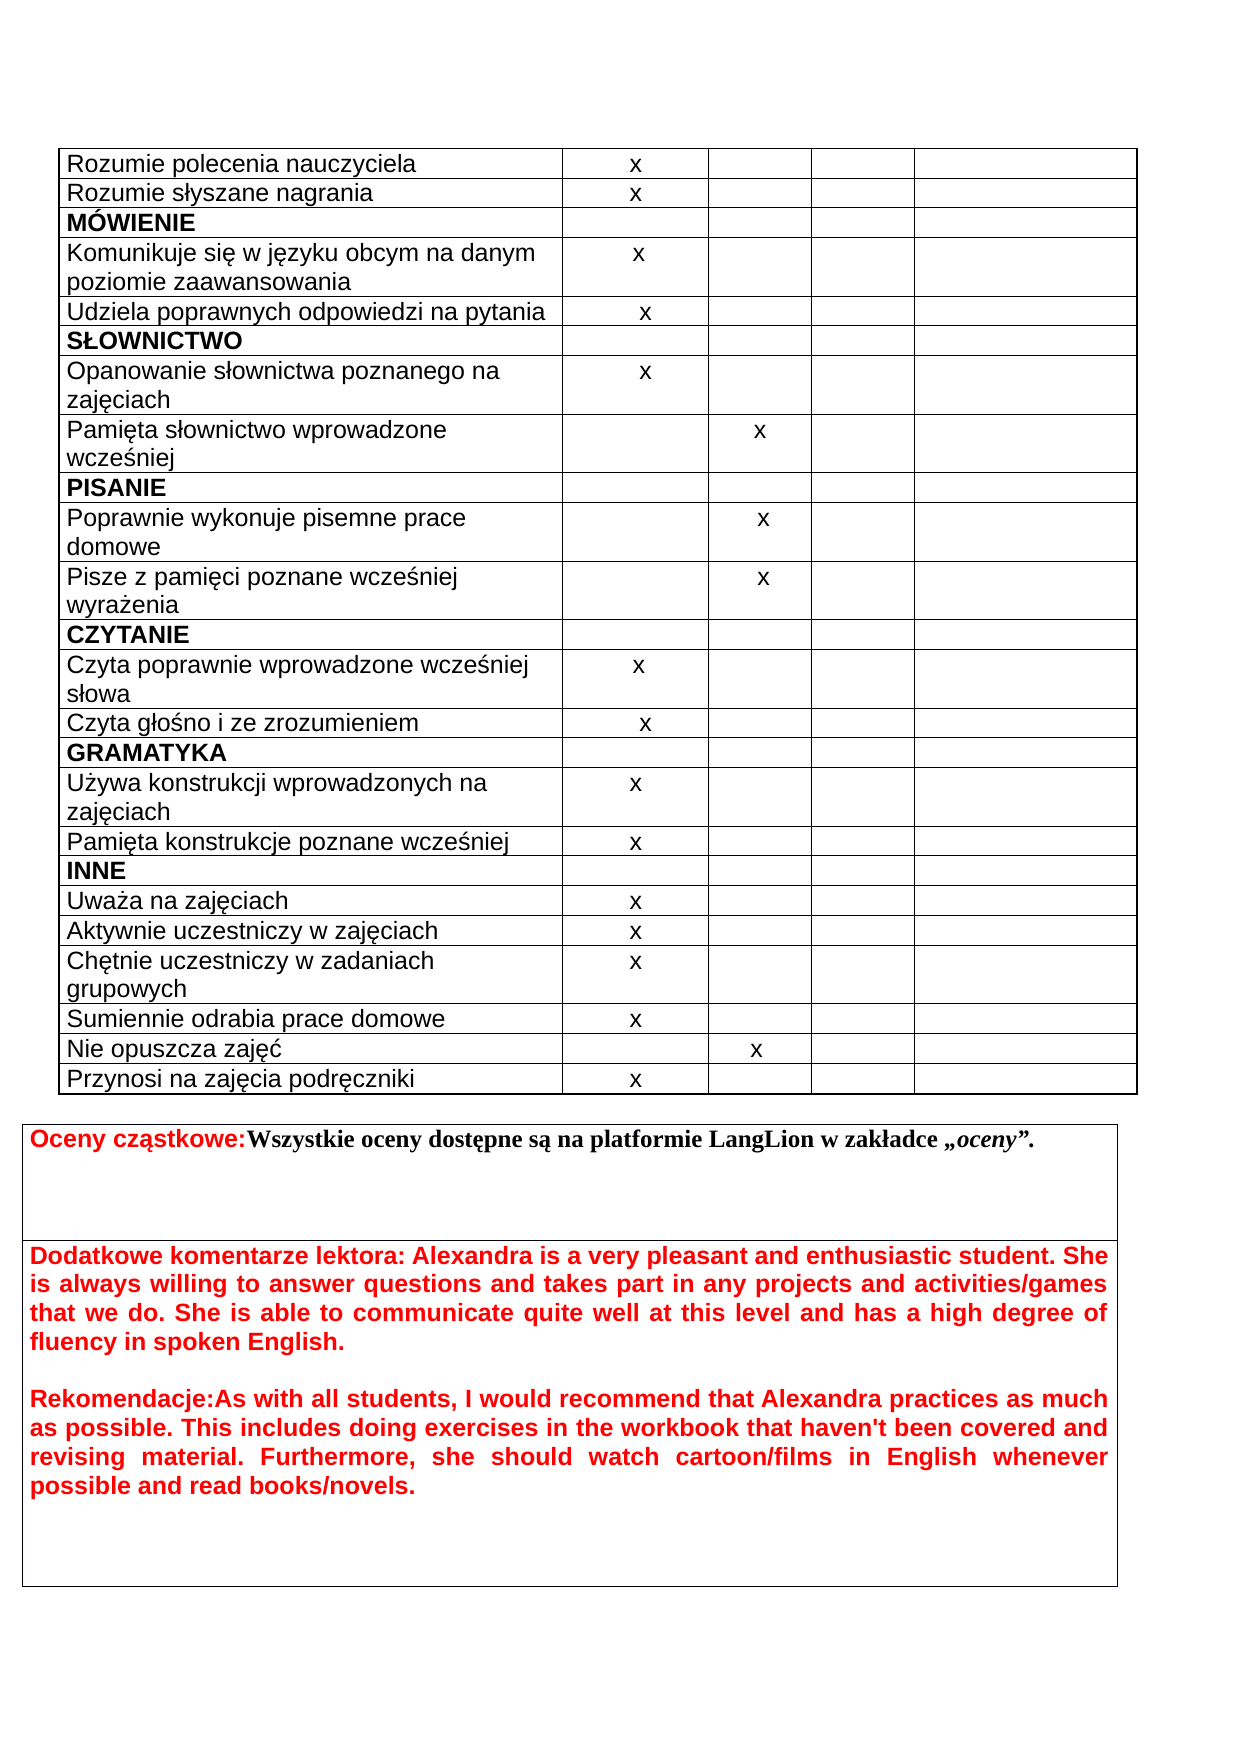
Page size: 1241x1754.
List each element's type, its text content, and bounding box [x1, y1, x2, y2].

table_cell x [709, 503, 811, 561]
table_cell Dodatkowe komentarze lektora: Alexandra is a very pleasant and enthusiastic student. She is always willing to answer questions and takes part in any projects and activities/games that we do. She is able to communicate quite well at this level and has a high degree of fluency in spoken English. Rekomendacje:As with all students, I would recommend that Alexandra practices as much as possible. This includes doing exercises in the workbook that haven't been covered and revising material. Furthermore, she should watch cartoon/films in English whenever possible and read books/novels. [23, 1241, 1117, 1586]
table_cell [709, 1064, 811, 1093]
table_cell [709, 149, 811, 177]
table_cell [915, 179, 1136, 207]
table_cell INNE [60, 856, 562, 885]
table_cell x [563, 356, 708, 414]
table_cell [563, 562, 708, 619]
table_cell [709, 827, 811, 855]
table_cell [812, 946, 914, 1003]
table_cell Czyta głośno i ze zrozumieniem [60, 709, 562, 737]
table_cell Udziela poprawnych odpowiedzi na pytania [60, 297, 562, 325]
table_cell x [563, 827, 708, 855]
table_cell x [563, 916, 708, 945]
table_cell Komunikuje się w języku obcym na danym poziomie zaawansowania [60, 238, 562, 296]
table_cell Chętnie uczestniczy w zadaniach grupowych [60, 946, 562, 1003]
table_cell [915, 356, 1136, 414]
table_cell [812, 650, 914, 707]
table_cell [563, 326, 708, 355]
table_cell [709, 946, 811, 1003]
table_cell [812, 1034, 914, 1063]
table_cell Pisze z pamięci poznane wcześniej wyrażenia [60, 562, 562, 619]
table_cell [563, 415, 708, 472]
table_cell Pamięta słownictwo wprowadzone wcześniej [60, 415, 562, 472]
table_cell [915, 916, 1136, 945]
table_cell [915, 650, 1136, 707]
table_cell Aktywnie uczestniczy w zajęciach [60, 916, 562, 945]
table_cell [915, 886, 1136, 915]
table_cell [915, 297, 1136, 325]
table_cell [812, 356, 914, 414]
table_cell [709, 768, 811, 826]
table_cell PISANIE [60, 473, 562, 502]
table_cell [812, 415, 914, 472]
table_cell [709, 1004, 811, 1033]
table_cell x [563, 886, 708, 915]
table_cell [563, 503, 708, 561]
table_cell [915, 503, 1136, 561]
table_cell [709, 238, 811, 296]
table_cell [709, 473, 811, 502]
table_cell x [709, 1034, 811, 1063]
table_cell [915, 562, 1136, 619]
table_cell [812, 179, 914, 207]
table_cell Przynosi na zajęcia podręczniki [60, 1064, 562, 1093]
table_cell [709, 356, 811, 414]
table_cell [915, 946, 1136, 1003]
table_cell [709, 297, 811, 325]
table_cell x [709, 415, 811, 472]
table_cell [812, 709, 914, 737]
table_cell x [563, 297, 708, 325]
table_cell [812, 238, 914, 296]
table_cell [812, 208, 914, 237]
table_cell [812, 1004, 914, 1033]
table_cell x [563, 149, 708, 177]
table_cell [812, 297, 914, 325]
table_cell [563, 620, 708, 649]
table_cell [709, 916, 811, 945]
table_cell [915, 149, 1136, 177]
table_cell [915, 208, 1136, 237]
table_cell x [563, 179, 708, 207]
table_cell [915, 620, 1136, 649]
table_cell [915, 1034, 1136, 1063]
table_cell Rozumie słyszane nagrania [60, 179, 562, 207]
table_cell [563, 856, 708, 885]
table_cell Używa konstrukcji wprowadzonych na zajęciach [60, 768, 562, 826]
table_cell x [563, 650, 708, 707]
table_cell [915, 709, 1136, 737]
table_header Oceny cząstkowe:Wszystkie oceny dostępne są na platformie LangLion w zakładce „oceny”. [23, 1125, 1117, 1239]
table_cell [812, 916, 914, 945]
table_cell [812, 620, 914, 649]
table_cell [709, 326, 811, 355]
table_cell GRAMATYKA [60, 738, 562, 767]
table_cell [812, 503, 914, 561]
table_cell [563, 738, 708, 767]
table_cell Sumiennie odrabia prace domowe [60, 1004, 562, 1033]
table_cell [812, 326, 914, 355]
table_cell [812, 886, 914, 915]
table_cell [709, 650, 811, 707]
table_cell x [709, 562, 811, 619]
table_cell [709, 886, 811, 915]
table_cell [915, 473, 1136, 502]
table_cell [709, 738, 811, 767]
table_cell MÓWIENIE [60, 208, 562, 237]
table_cell [812, 562, 914, 619]
table_cell x [563, 946, 708, 1003]
table_cell [915, 768, 1136, 826]
table_cell x [563, 238, 708, 296]
table_cell [709, 620, 811, 649]
table_cell [915, 856, 1136, 885]
table_cell x [563, 1004, 708, 1033]
table_cell [709, 709, 811, 737]
table_cell SŁOWNICTWO [60, 326, 562, 355]
table_cell [563, 473, 708, 502]
table_cell [812, 738, 914, 767]
table_cell [563, 208, 708, 237]
table_cell [812, 856, 914, 885]
table_cell [812, 768, 914, 826]
table_cell [915, 827, 1136, 855]
table_cell [915, 415, 1136, 472]
table_cell CZYTANIE [60, 620, 562, 649]
table_cell [709, 856, 811, 885]
table_cell x [563, 709, 708, 737]
table_cell [563, 1034, 708, 1063]
table_cell Czyta poprawnie wprowadzone wcześniej słowa [60, 650, 562, 707]
table_cell [709, 208, 811, 237]
table_cell [915, 1064, 1136, 1093]
table_cell [709, 179, 811, 207]
table_cell Nie opuszcza zajęć [60, 1034, 562, 1063]
table_cell Pamięta konstrukcje poznane wcześniej [60, 827, 562, 855]
table_cell [812, 1064, 914, 1093]
table_cell [915, 1004, 1136, 1033]
table_cell Opanowanie słownictwa poznanego na zajęciach [60, 356, 562, 414]
table_cell [812, 827, 914, 855]
table_cell x [563, 768, 708, 826]
table_cell [915, 326, 1136, 355]
table_cell Poprawnie wykonuje pisemne prace domowe [60, 503, 562, 561]
table_cell [812, 473, 914, 502]
table_cell [915, 738, 1136, 767]
table_cell Rozumie polecenia nauczyciela [60, 149, 562, 177]
table_cell Uważa na zajęciach [60, 886, 562, 915]
table_cell [915, 238, 1136, 296]
table_cell x [563, 1064, 708, 1093]
table_cell [812, 149, 914, 177]
